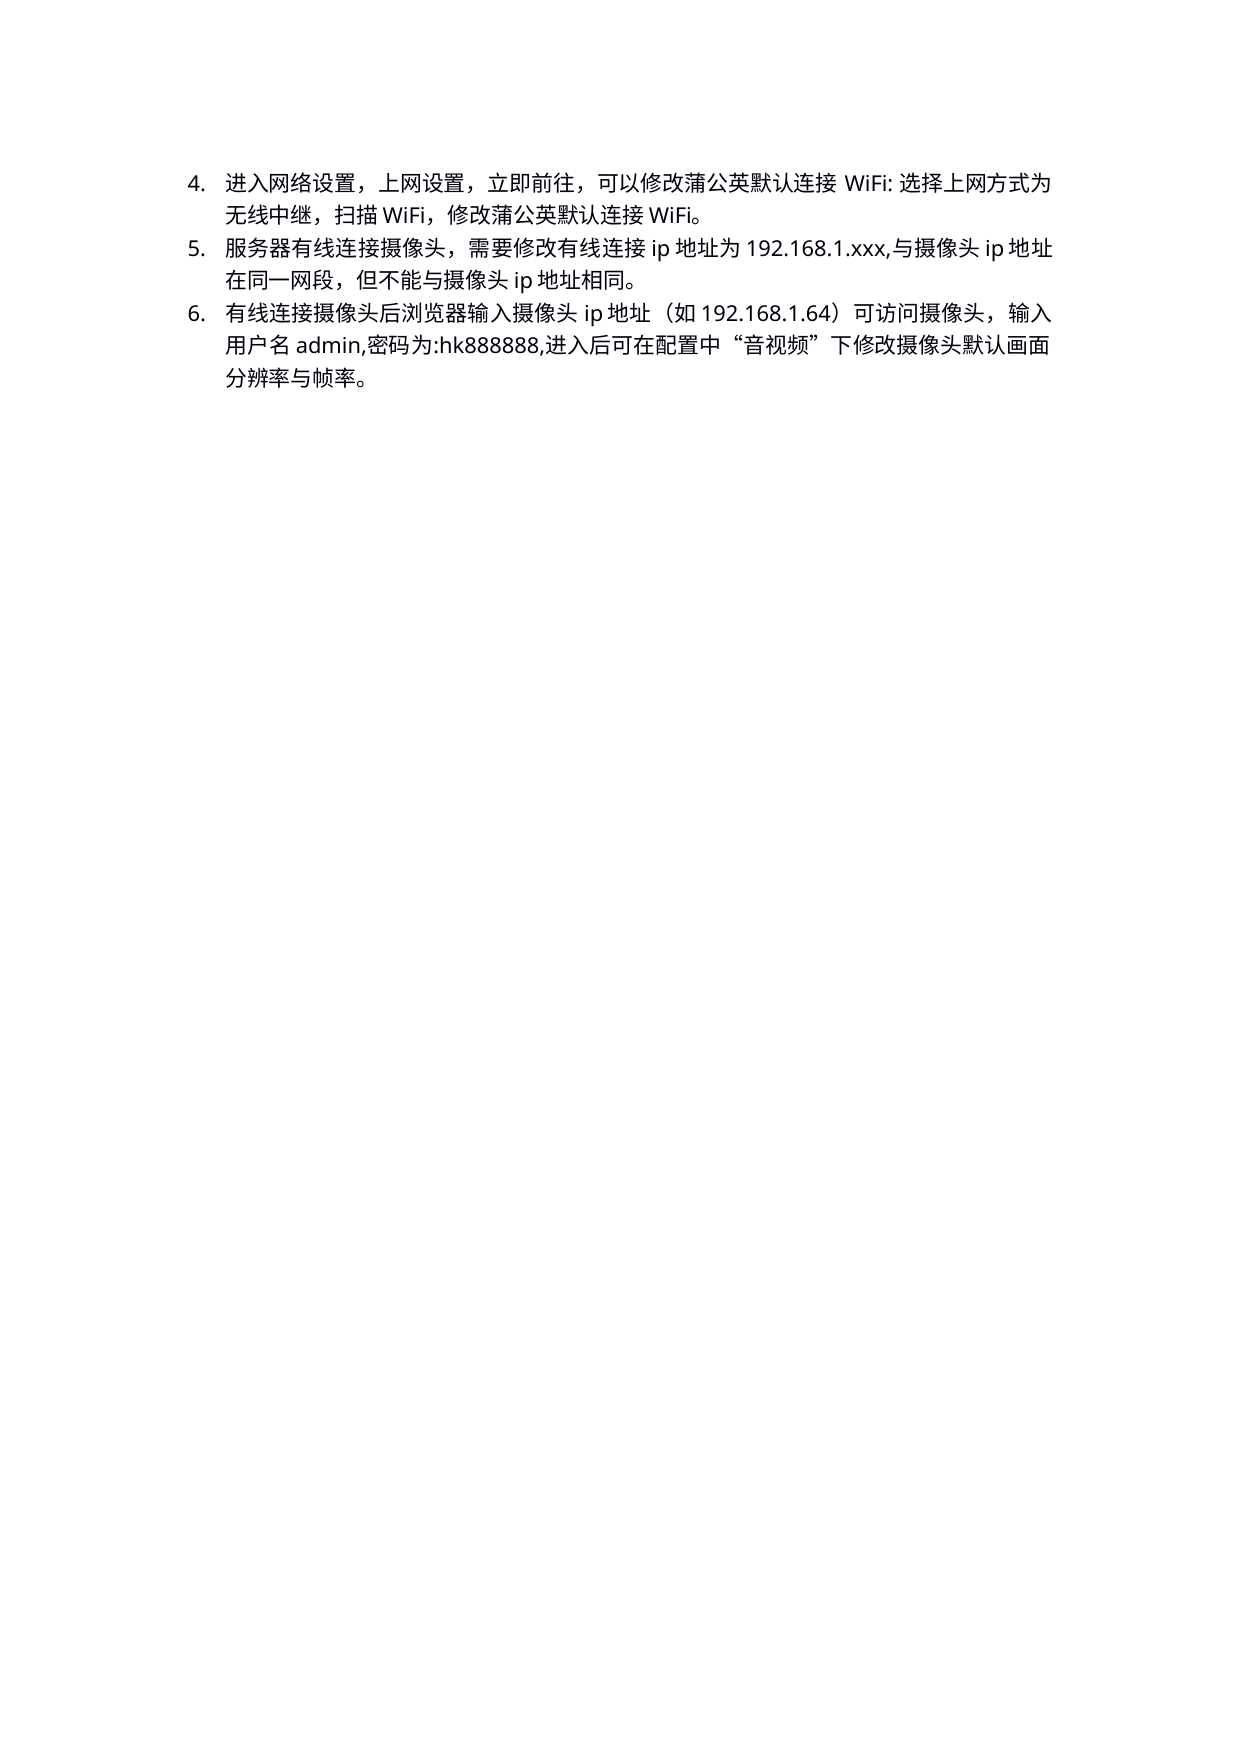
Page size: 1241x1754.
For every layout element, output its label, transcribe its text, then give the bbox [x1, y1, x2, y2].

list 服务器有线连接摄像头，需要修改有线连接ip地址为192.168.1.xxx,与摄像头ip地址在同一网段，但不能与摄像头ip地址相同。 [187, 227, 1053, 292]
list 进入网络设置，上网设置，立即前往，可以修改蒲公英默认连接WiFi: 选择上网方式为无线中继，扫描WiFi，修改蒲公英默认连接WiFi。 [187, 162, 1053, 227]
list 有线连接摄像头后浏览器输入摄像头ip地址（如192.168.1.64）可访问摄像头，输入用户名admin,密码为:hk888888,进入后可在配置中“音视频”下修改摄像头默认画面分辨率与帧率。 [187, 292, 1053, 389]
